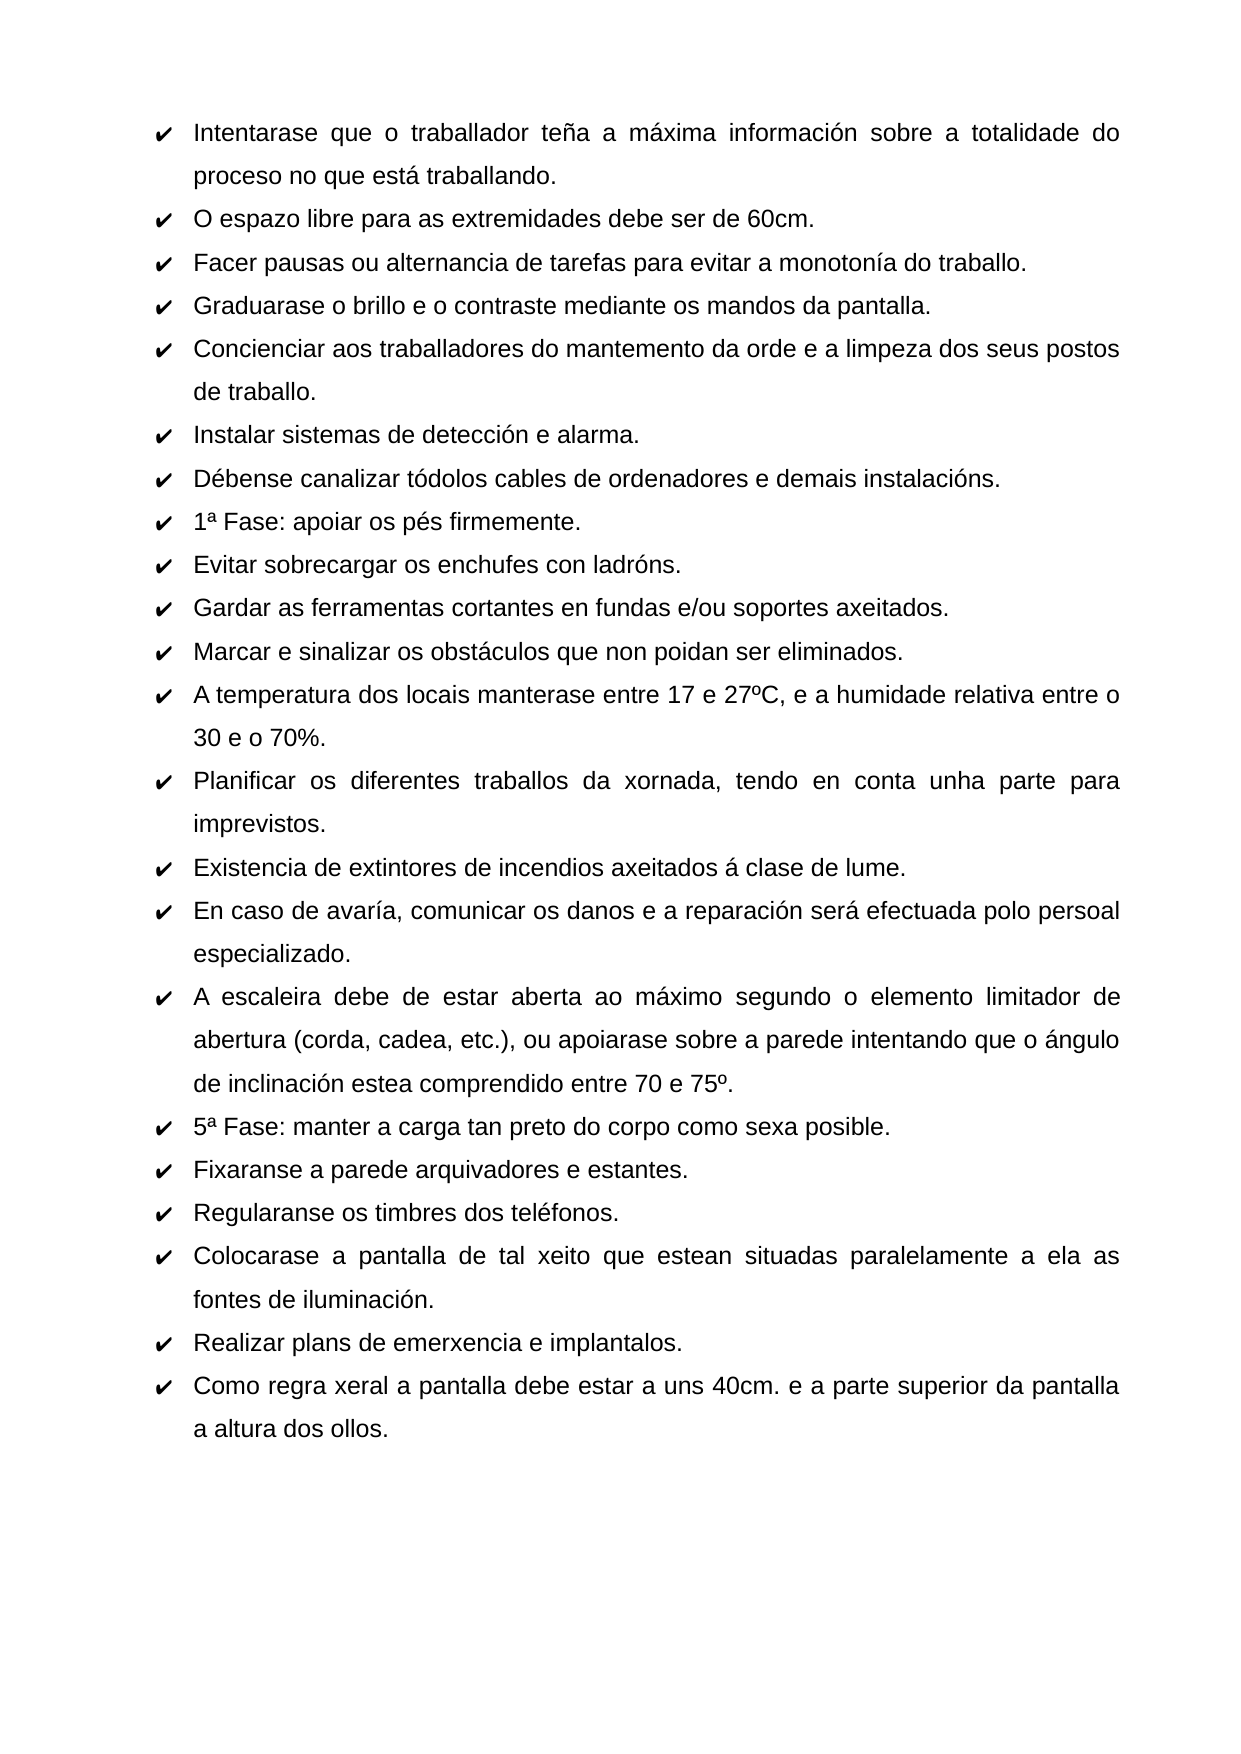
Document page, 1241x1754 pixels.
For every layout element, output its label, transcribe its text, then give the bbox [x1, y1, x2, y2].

list 5ª Fase: manter a carga tan preto do corpo como sexa posible. [156, 1112, 1122, 1141]
list Colocarase a pantalla de tal xeito que estean situadas paralelamente a ela as fontes de iluminación. [156, 1241, 1122, 1313]
list A temperatura dos locais manterase entre 17 e 27ºC, e a humidade relativa entre o 30 e o 70%. [156, 680, 1122, 752]
list Fixaranse a parede arquivadores e estantes. [156, 1155, 1122, 1184]
list Marcar e sinalizar os obstáculos que non poidan ser eliminados. [156, 637, 1122, 666]
list Débense canalizar tódolos cables de ordenadores e demais instalacións. [156, 464, 1122, 493]
list Planificar os diferentes traballos da xornada, tendo en conta unha parte para imprevistos. [156, 766, 1122, 838]
list Existencia de extintores de incendios axeitados á clase de lume. [156, 853, 1122, 881]
list Facer pausas ou alternancia de tarefas para evitar a monotonía do traballo. [156, 248, 1122, 277]
list Intentarase que o traballador teña a máxima información sobre a totalidade do proceso no que está traballando. [156, 118, 1122, 190]
list Regularanse os timbres dos teléfonos. [156, 1198, 1122, 1227]
list Graduarase o brillo e o contraste mediante os mandos da pantalla. [156, 291, 1122, 320]
list Como regra xeral a pantalla debe estar a uns 40cm. e a parte superior da pantalla a altura dos ollos. [156, 1371, 1122, 1443]
list Concienciar aos traballadores do mantemento da orde e a limpeza dos seus postos de traballo. [156, 334, 1122, 406]
list Instalar sistemas de detección e alarma. [156, 421, 1122, 449]
list Realizar plans de emerxencia e implantalos. [156, 1328, 1122, 1357]
list O espazo libre para as extremidades debe ser de 60cm. [156, 204, 1122, 233]
list Gardar as ferramentas cortantes en fundas e/ou soportes axeitados. [156, 593, 1122, 622]
list 1ª Fase: apoiar os pés firmemente. [156, 507, 1122, 536]
list En caso de avaría, comunicar os danos e a reparación será efectuada polo persoal especializado. [156, 896, 1122, 968]
list Evitar sobrecargar os enchufes con ladróns. [156, 550, 1122, 579]
list A escaleira debe de estar aberta ao máximo segundo o elemento limitador de abertura (corda, cadea, etc.), ou apoiarase sobre a parede intentando que o ángulo de inclinación estea comprendido entre 70 e 75º. [156, 982, 1122, 1097]
